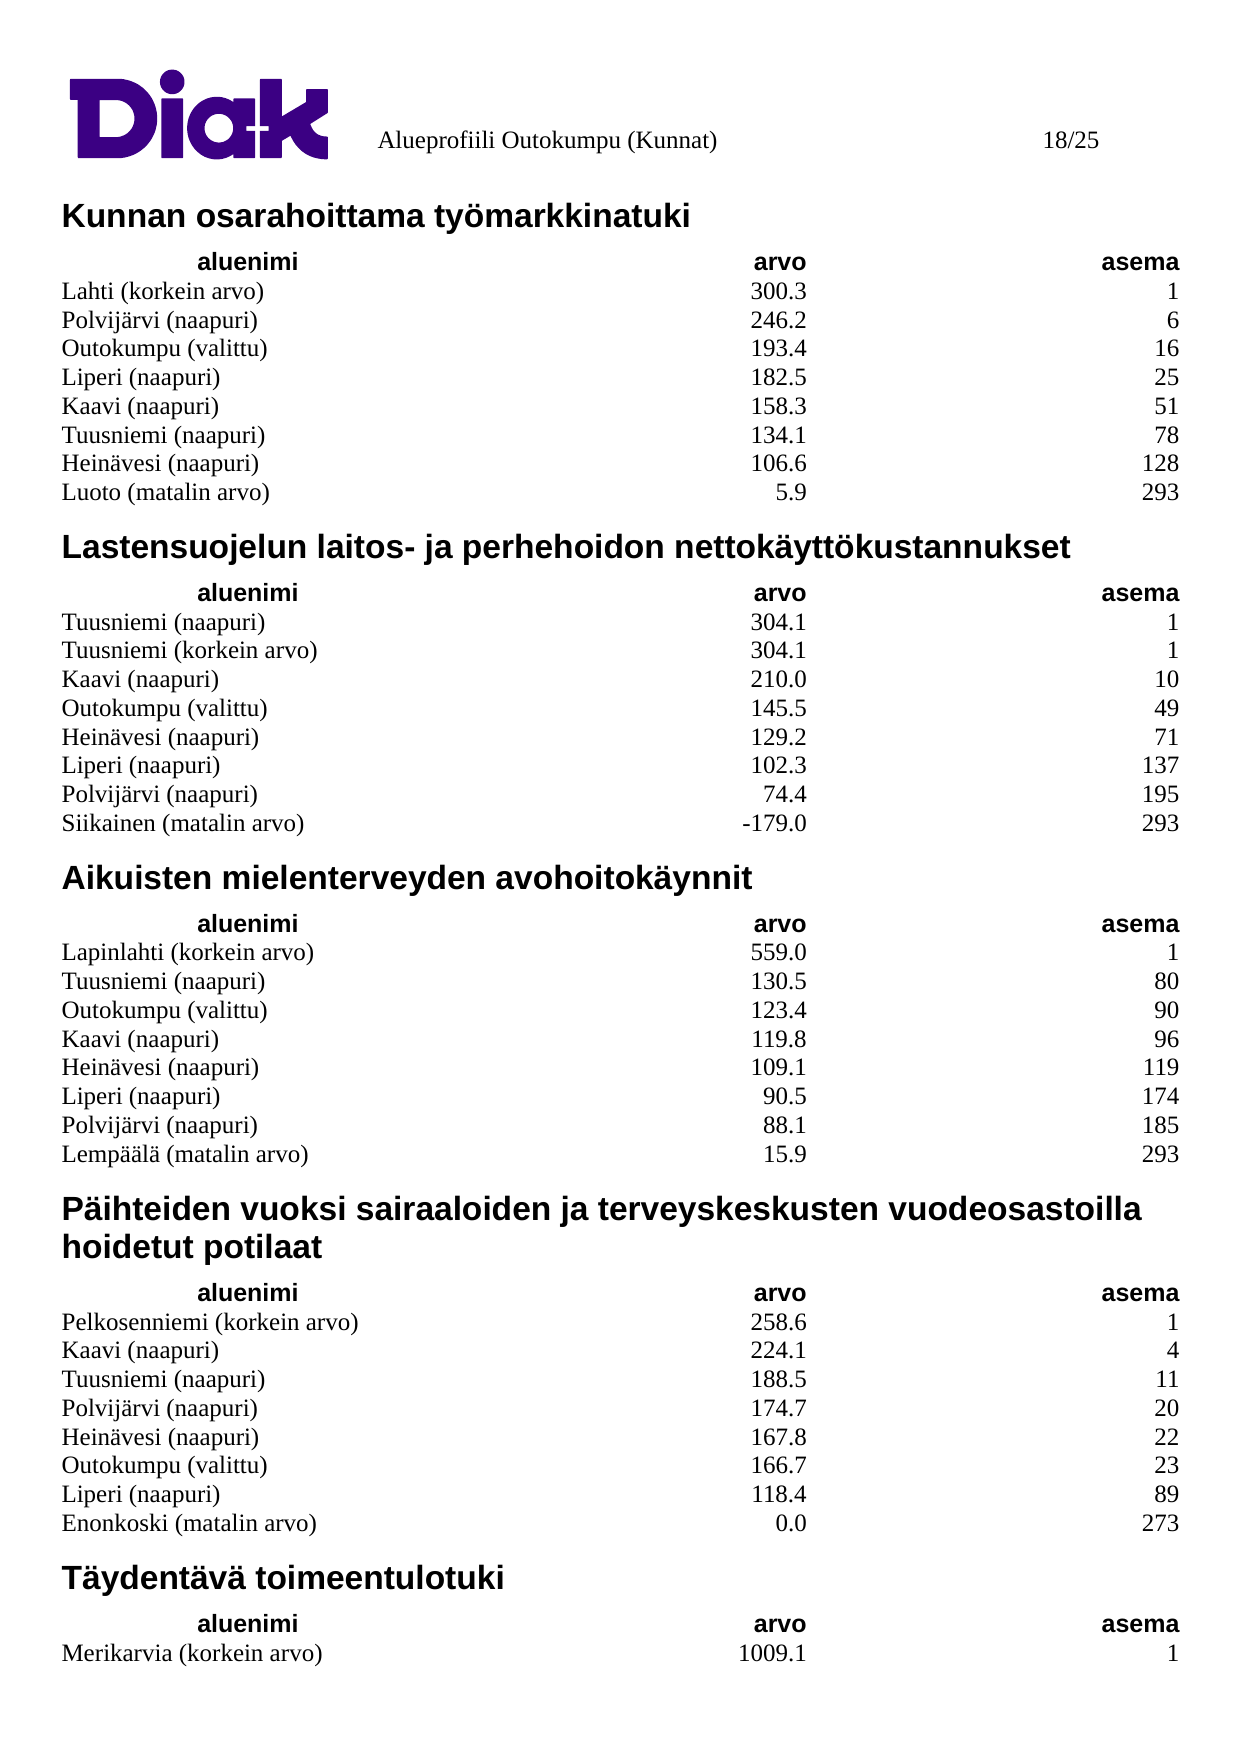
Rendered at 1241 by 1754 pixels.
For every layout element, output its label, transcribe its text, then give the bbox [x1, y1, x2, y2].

table_cell Enonkoski (matalin arvo) [61, 1508, 434, 1537]
table_cell 559.0 [434, 938, 806, 966]
table_cell Polvijärvi (naapuri) [61, 305, 434, 333]
table_cell 258.6 [434, 1307, 806, 1336]
subtitle Päihteiden vuoksi sairaaloiden ja terveyskeskusten vuodeosastoilla hoidetut potilaat [61, 1188, 1179, 1266]
table_cell Merikarvia (korkein arvo) [61, 1638, 434, 1666]
table_cell 90.5 [434, 1081, 806, 1110]
table_cell Kaavi (naapuri) [61, 391, 434, 420]
table_cell 193.4 [434, 334, 806, 362]
table_cell 106.6 [434, 449, 806, 477]
table_header arvo [434, 1609, 806, 1638]
table_cell Tuusniemi (naapuri) [61, 607, 434, 636]
table_cell 15.9 [434, 1139, 806, 1167]
table_cell Liperi (naapuri) [61, 362, 434, 391]
table_cell 293 [806, 808, 1179, 837]
table_cell Liperi (naapuri) [61, 751, 434, 779]
table_cell Tuusniemi (naapuri) [61, 420, 434, 448]
table_cell Polvijärvi (naapuri) [61, 779, 434, 808]
table_cell 16 [806, 334, 1179, 362]
table_cell Outokumpu (valittu) [61, 995, 434, 1024]
table_cell 167.8 [434, 1422, 806, 1451]
table_cell Polvijärvi (naapuri) [61, 1110, 434, 1139]
table_header aluenimi [61, 1278, 434, 1307]
subtitle Täydentävä toimeentulotuki [61, 1558, 1179, 1596]
table_cell 273 [806, 1508, 1179, 1537]
table_cell 185 [806, 1110, 1179, 1139]
subtitle Kunnan osarahoittama työmarkkinatuki [61, 196, 1179, 235]
table_cell 90 [806, 995, 1179, 1024]
table_cell Siikainen (matalin arvo) [61, 808, 434, 837]
table_cell 102.3 [434, 751, 806, 779]
table_cell Heinävesi (naapuri) [61, 1422, 434, 1451]
table_cell Heinävesi (naapuri) [61, 449, 434, 477]
table_cell 304.1 [434, 607, 806, 636]
table_cell 22 [806, 1422, 1179, 1451]
table_cell 300.3 [434, 276, 806, 305]
subtitle Aikuisten mielenterveyden avohoitokäynnit [61, 858, 1179, 896]
table_cell Lapinlahti (korkein arvo) [61, 938, 434, 966]
table_cell 210.0 [434, 664, 806, 693]
table_cell 49 [806, 693, 1179, 722]
subtitle Lastensuojelun laitos- ja perhehoidon nettokäyttökustannukset [61, 527, 1179, 566]
table_header arvo [434, 909, 806, 937]
table_cell 80 [806, 966, 1179, 995]
table_cell 1 [806, 1307, 1179, 1336]
table_cell Tuusniemi (naapuri) [61, 966, 434, 995]
table_cell 128 [806, 449, 1179, 477]
table_cell 188.5 [434, 1364, 806, 1393]
table_cell 174 [806, 1081, 1179, 1110]
table_cell Liperi (naapuri) [61, 1081, 434, 1110]
table_cell 174.7 [434, 1393, 806, 1422]
table_cell 119 [806, 1053, 1179, 1081]
table_cell Lahti (korkein arvo) [61, 276, 434, 305]
table_cell 6 [806, 305, 1179, 333]
table_cell 1 [806, 636, 1179, 664]
table_cell Polvijärvi (naapuri) [61, 1393, 434, 1422]
table_cell Kaavi (naapuri) [61, 664, 434, 693]
table_cell Luoto (matalin arvo) [61, 477, 434, 506]
table_cell 137 [806, 751, 1179, 779]
table_cell Outokumpu (valittu) [61, 1451, 434, 1479]
table_header asema [806, 247, 1179, 276]
table_cell Heinävesi (naapuri) [61, 722, 434, 751]
table_cell 23 [806, 1451, 1179, 1479]
table_cell Outokumpu (valittu) [61, 693, 434, 722]
table_cell 89 [806, 1479, 1179, 1508]
table_cell 20 [806, 1393, 1179, 1422]
table_cell 246.2 [434, 305, 806, 333]
table_cell 293 [806, 1139, 1179, 1167]
table_cell 5.9 [434, 477, 806, 506]
table_cell 304.1 [434, 636, 806, 664]
table_header arvo [434, 578, 806, 607]
table_header asema [806, 1609, 1179, 1638]
table_header asema [806, 578, 1179, 607]
table_cell 118.4 [434, 1479, 806, 1508]
table_cell 1 [806, 938, 1179, 966]
table_cell 51 [806, 391, 1179, 420]
table_cell 71 [806, 722, 1179, 751]
table_header asema [806, 1278, 1179, 1307]
table_cell 0.0 [434, 1508, 806, 1537]
table_cell 25 [806, 362, 1179, 391]
table_cell Lempäälä (matalin arvo) [61, 1139, 434, 1167]
table_cell Kaavi (naapuri) [61, 1336, 434, 1364]
table_cell 182.5 [434, 362, 806, 391]
table_cell 1 [806, 1638, 1179, 1666]
table_cell Tuusniemi (korkein arvo) [61, 636, 434, 664]
table_cell 145.5 [434, 693, 806, 722]
table_header aluenimi [61, 578, 434, 607]
table_cell -179.0 [434, 808, 806, 837]
table_cell 195 [806, 779, 1179, 808]
table_header aluenimi [61, 909, 434, 937]
table_cell 1 [806, 276, 1179, 305]
table_cell 88.1 [434, 1110, 806, 1139]
table_cell 166.7 [434, 1451, 806, 1479]
table_cell 11 [806, 1364, 1179, 1393]
table_cell 224.1 [434, 1336, 806, 1364]
table_cell Pelkosenniemi (korkein arvo) [61, 1307, 434, 1336]
table_cell Kaavi (naapuri) [61, 1024, 434, 1052]
table_cell 10 [806, 664, 1179, 693]
table_cell 78 [806, 420, 1179, 448]
table_cell 109.1 [434, 1053, 806, 1081]
table_cell 134.1 [434, 420, 806, 448]
table_header arvo [434, 1278, 806, 1307]
table_cell Heinävesi (naapuri) [61, 1053, 434, 1081]
table_cell 119.8 [434, 1024, 806, 1052]
table_cell 1009.1 [434, 1638, 806, 1666]
table_cell 123.4 [434, 995, 806, 1024]
table_header arvo [434, 247, 806, 276]
table_cell Tuusniemi (naapuri) [61, 1364, 434, 1393]
table_cell Liperi (naapuri) [61, 1479, 434, 1508]
table_cell 293 [806, 477, 1179, 506]
table_cell 74.4 [434, 779, 806, 808]
table_cell 130.5 [434, 966, 806, 995]
table_cell 1 [806, 607, 1179, 636]
table_cell 4 [806, 1336, 1179, 1364]
table_header asema [806, 909, 1179, 937]
table_cell 96 [806, 1024, 1179, 1052]
table_header aluenimi [61, 1609, 434, 1638]
table_cell 129.2 [434, 722, 806, 751]
table_header aluenimi [61, 247, 434, 276]
table_cell Outokumpu (valittu) [61, 334, 434, 362]
table_cell 158.3 [434, 391, 806, 420]
